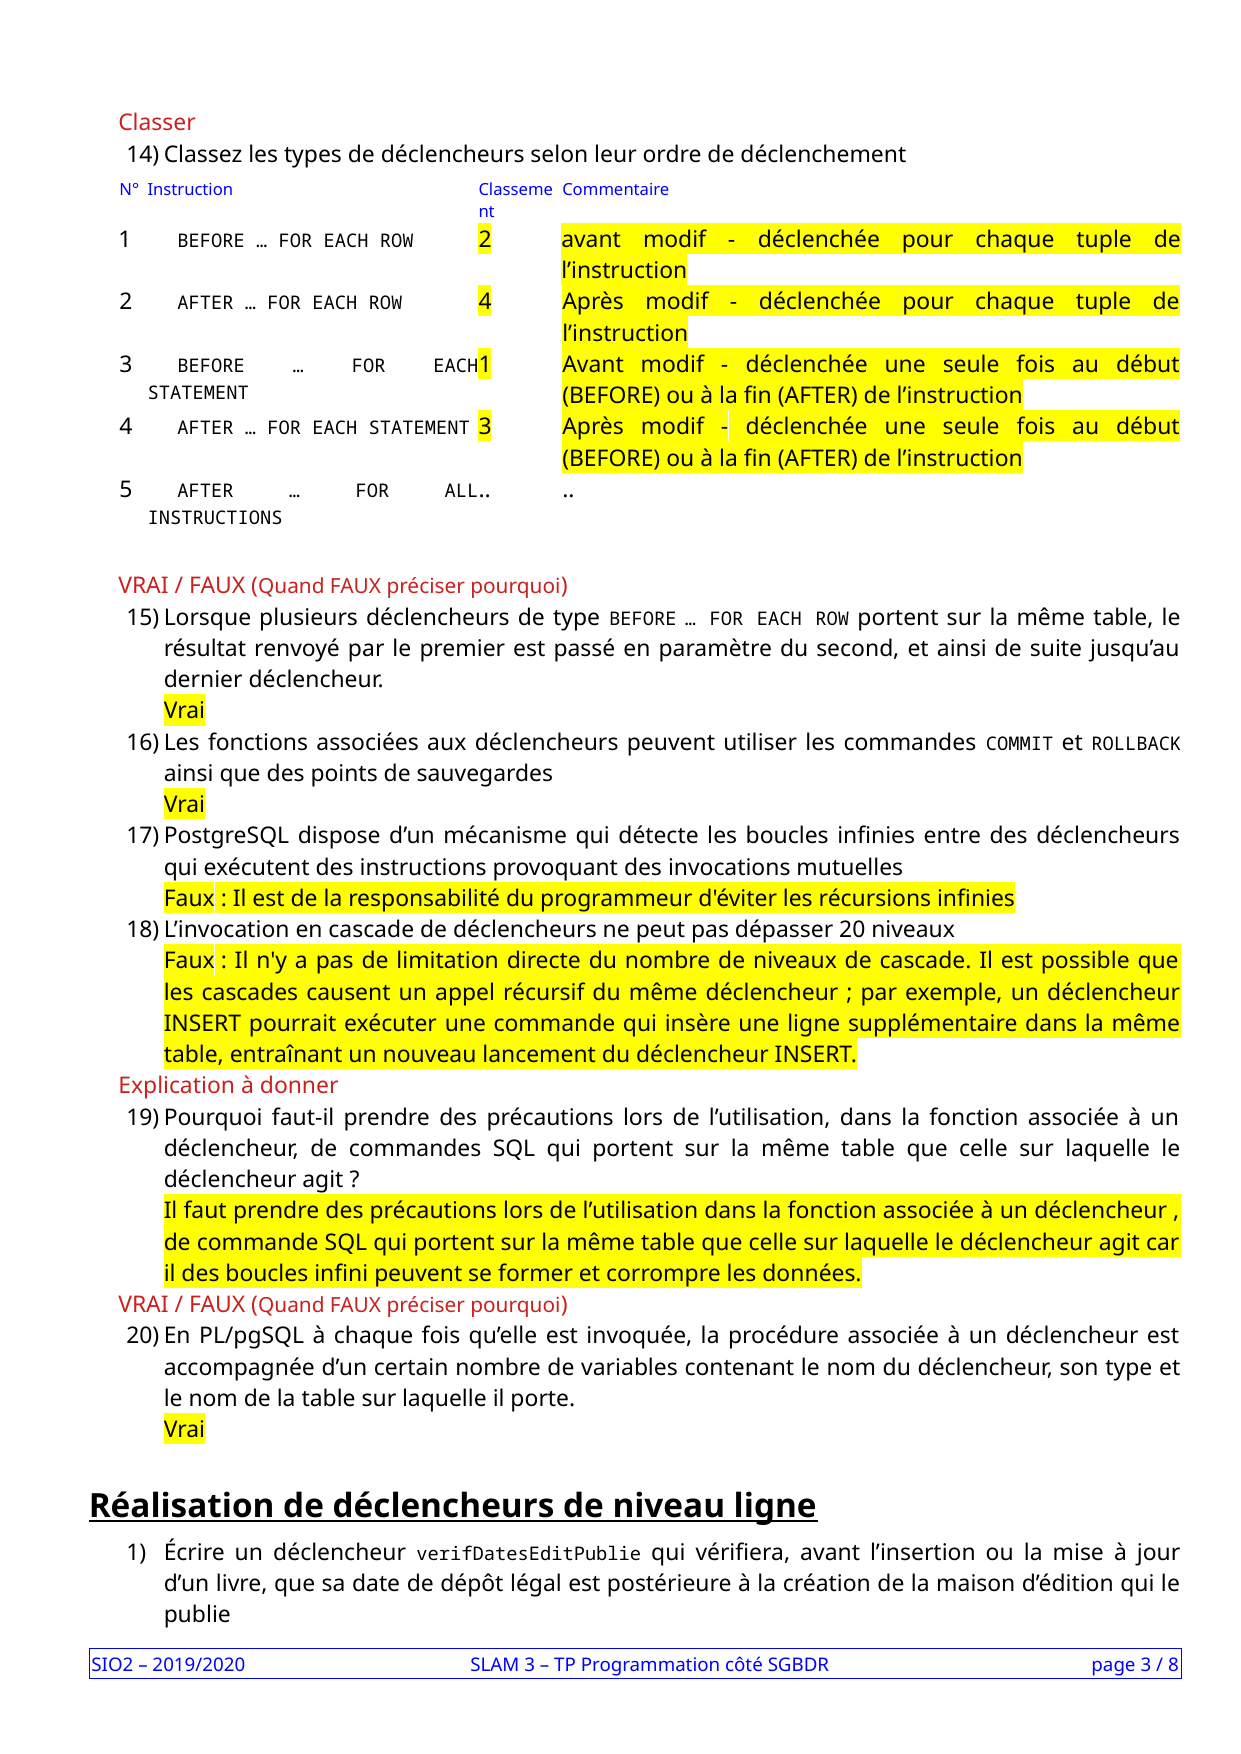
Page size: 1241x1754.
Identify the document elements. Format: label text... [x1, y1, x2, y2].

list En PL/pgSQL à chaque fois qu’elle est invoquée, la procédure associée à un déclencheur est accompagnée d’un certain nombre de variables contenant le nom du déclencheur, son type et le nom de la table sur laquelle il porte. [126, 1319, 1181, 1413]
table_cell 2 [478, 223, 561, 285]
table_header Classement [478, 177, 561, 223]
table_cell .. [561, 473, 1181, 529]
table_cell Après modif - déclenchée une seule fois au début (BEFORE) ou à la fin (AFTER) de l’instruction [561, 410, 1181, 473]
text Vrai [163, 788, 1181, 819]
table_cell [561, 530, 1181, 561]
table_cell 4 [118, 410, 147, 473]
table_cell 3 [478, 410, 561, 473]
table_cell 1 [478, 348, 561, 410]
text Faux : Il n'y a pas de limitation directe du nombre de niveaux de cascade. Il est possible que les cascades causent un appel récursif du même déclencheur ; par exemple, un déclencheur INSERT pourrait exécuter une commande qui insère une ligne supplémentaire dans la même table, entraînant un nouveau lancement du déclencheur INSERT. [163, 944, 1181, 1069]
table_cell AFTER … FOR ALL INSTRUCTIONS [147, 473, 478, 529]
text Vrai [163, 694, 1181, 726]
table_header Commentaire [561, 177, 1181, 223]
table_header N° [118, 177, 147, 223]
text Explication à donner [118, 1069, 1181, 1101]
subtitle Réalisation de déclencheurs de niveau ligne [88, 1481, 1181, 1527]
table_cell [118, 530, 147, 561]
list Écrire un déclencheur verifDatesEditPublie qui vérifiera, avant l’insertion ou la mise à jour d’un livre, que sa date de dépôt légal est postérieure à la création de la maison d’édition qui le publie [126, 1535, 1181, 1629]
list Lorsque plusieurs déclencheurs de type BEFORE … FOR EACH ROW portent sur la même table, le résultat renvoyé par le premier est passé en paramètre du second, et ainsi de suite jusqu’au dernier déclencheur. [126, 601, 1181, 694]
table_cell AFTER … FOR EACH STATEMENT [147, 410, 478, 473]
text Vrai [163, 1413, 1181, 1444]
text Faux : Il est de la responsabilité du programmeur d'éviter les récursions infinies [163, 882, 1181, 913]
table_cell 5 [118, 473, 147, 529]
table_cell .. [478, 473, 561, 529]
list L’invocation en cascade de déclencheurs ne peut pas dépasser 20 niveaux [126, 913, 1181, 944]
table_cell avant modif - déclenchée pour chaque tuple de l’instruction [561, 223, 1181, 285]
table_cell Après modif - déclenchée pour chaque tuple de l’instruction [561, 285, 1181, 348]
table_cell 4 [478, 285, 561, 348]
table_cell Avant modif - déclenchée une seule fois au début (BEFORE) ou à la fin (AFTER) de l’instruction [561, 348, 1181, 410]
table_cell 2 [118, 285, 147, 348]
list Pourquoi faut-il prendre des précautions lors de l’utilisation, dans la fonction associée à un déclencheur, de commandes SQL qui portent sur la même table que celle sur laquelle le déclencheur agit ? [126, 1101, 1181, 1194]
table_cell [147, 530, 478, 561]
table_cell AFTER … FOR EACH ROW [147, 285, 478, 348]
table_header Instruction [147, 177, 478, 223]
list Classez les types de déclencheurs selon leur ordre de déclenchement [126, 137, 1181, 169]
text Il faut prendre des précautions lors de l’utilisation dans la fonction associée à un déclencheur , de commande SQL qui portent sur la même table que celle sur laquelle le déclencheur agit car il des boucles infini peuvent se former et corrompre les données. [163, 1194, 1181, 1288]
table_cell 3 [118, 348, 147, 410]
text VRAI / FAUX (Quand FAUX préciser pourquoi) [118, 1288, 1181, 1319]
table_cell BEFORE … FOR EACH STATEMENT [147, 348, 478, 410]
list PostgreSQL dispose d’un mécanisme qui détecte les boucles infinies entre des déclencheurs qui exécutent des instructions provoquant des invocations mutuelles [126, 819, 1181, 882]
text VRAI / FAUX (Quand FAUX préciser pourquoi) [118, 569, 1181, 601]
table_cell 1 [118, 223, 147, 285]
text Classer [118, 106, 1181, 137]
table_cell BEFORE … FOR EACH ROW [147, 223, 478, 285]
list Les fonctions associées aux déclencheurs peuvent utiliser les commandes COMMIT et ROLLBACK ainsi que des points de sauvegardes [126, 726, 1181, 788]
table_cell [478, 530, 561, 561]
